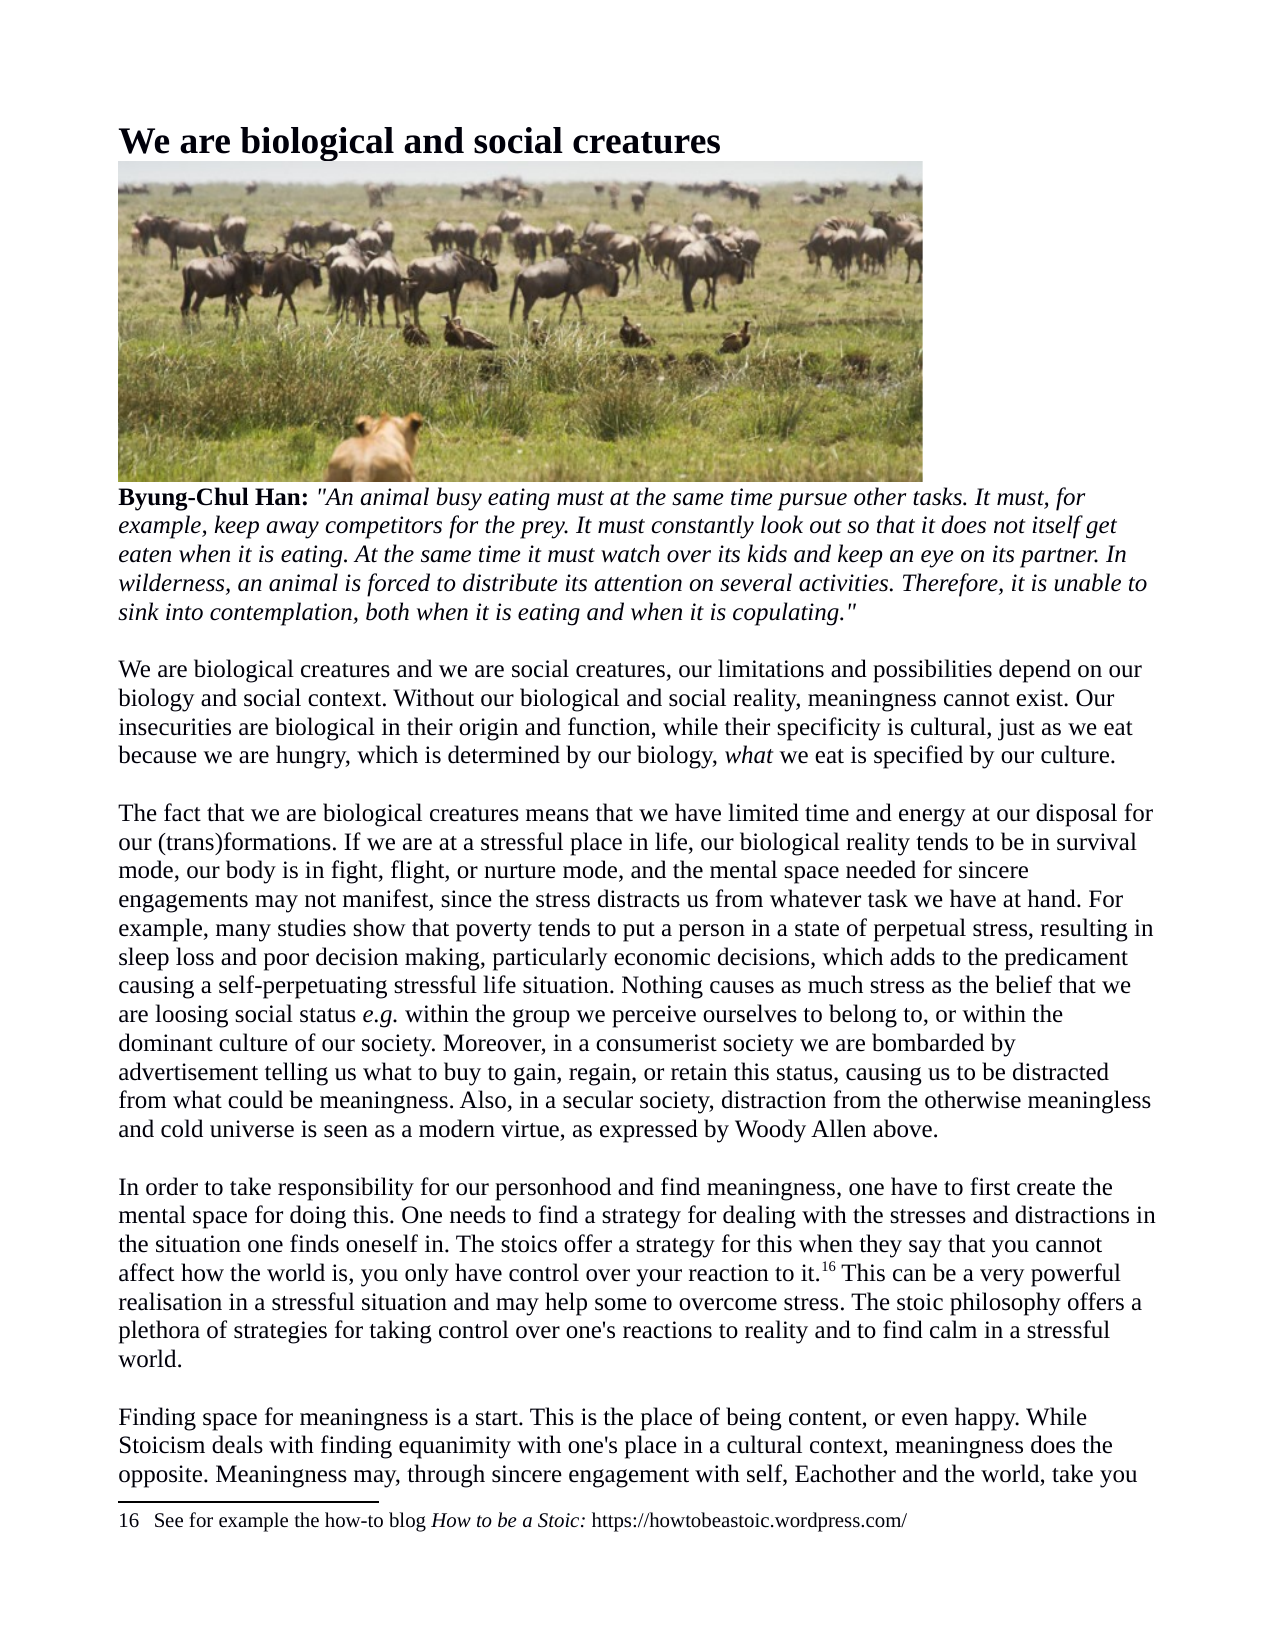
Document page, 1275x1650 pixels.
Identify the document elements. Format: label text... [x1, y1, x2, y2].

list We are biological creatures and we are social creatures, our limitations and possibilities depend on our biology and social context. Without our biological and social reality, meaningness cannot exist. Our insecurities are biological in their origin and function, while their specificity is cultural, just as we eat because we are hungry, which is determined by our biology, what we eat is specified by our culture. [118, 654, 1157, 769]
subtitle We are biological and social creatures [118, 118, 1157, 161]
list Byung-Chul Han: "An animal busy eating must at the same time pursue other tasks. It must, for example, keep away competitors for the prey. It must constantly look out so that it does not itself get eaten when it is eating. At the same time it must watch over its kids and keep an eye on its partner. In wilderness, an animal is forced to distribute its attention on several activities. Therefore, it is unable to sink into contemplation, both when it is eating and when it is copulating." [118, 482, 1157, 625]
list The fact that we are biological creatures means that we have limited time and energy at our disposal for our (trans)formations. If we are at a stressful place in life, our biological reality tends to be in survival mode, our body is in fight, flight, or nurture mode, and the mental space needed for sincere engagements may not manifest, since the stress distracts us from whatever task we have at hand. For example, many studies show that poverty tends to put a person in a state of perpetual stress, resulting in sleep loss and poor decision making, particularly economic decisions, which adds to the predicament causing a self-perpetuating stressful life situation. Nothing causes as much stress as the belief that we are loosing social status e.g. within the group we perceive ourselves to belong to, or within the dominant culture of our society. Moreover, in a consumerist society we are bombarded by advertisement telling us what to buy to gain, regain, or retain this status, causing us to be distracted from what could be meaningness. Also, in a secular society, distraction from the otherwise meaningless and cold universe is seen as a modern virtue, as expressed by Woody Allen above. [118, 798, 1157, 1143]
picture [118, 161, 923, 482]
list In order to take responsibility for our personhood and find meaningness, one have to first create the mental space for doing this. One needs to find a strategy for dealing with the stresses and distractions in the situation one finds oneself in. The stoics offer a strategy for this when they say that you cannot affect how the world is, you only have control over your reaction to it. This can be a very powerful realisation in a stressful situation and may help some to overcome stress. The stoic philosophy offers a plethora of strategies for taking control over one's reactions to reality and to find calm in a stressful world. [118, 1172, 1157, 1373]
list Finding space for meaningness is a start. This is the place of being content, or even happy. While Stoicism deals with finding equanimity with one's place in a cultural context, meaningness does the opposite. Meaningness may, through sincere engagement with self, Eachother and the world, take you [118, 1402, 1157, 1488]
list See for example the how-to blog How to be a Stoic: https://howtobeastoic.wordpress.com/ [118, 1508, 1157, 1532]
